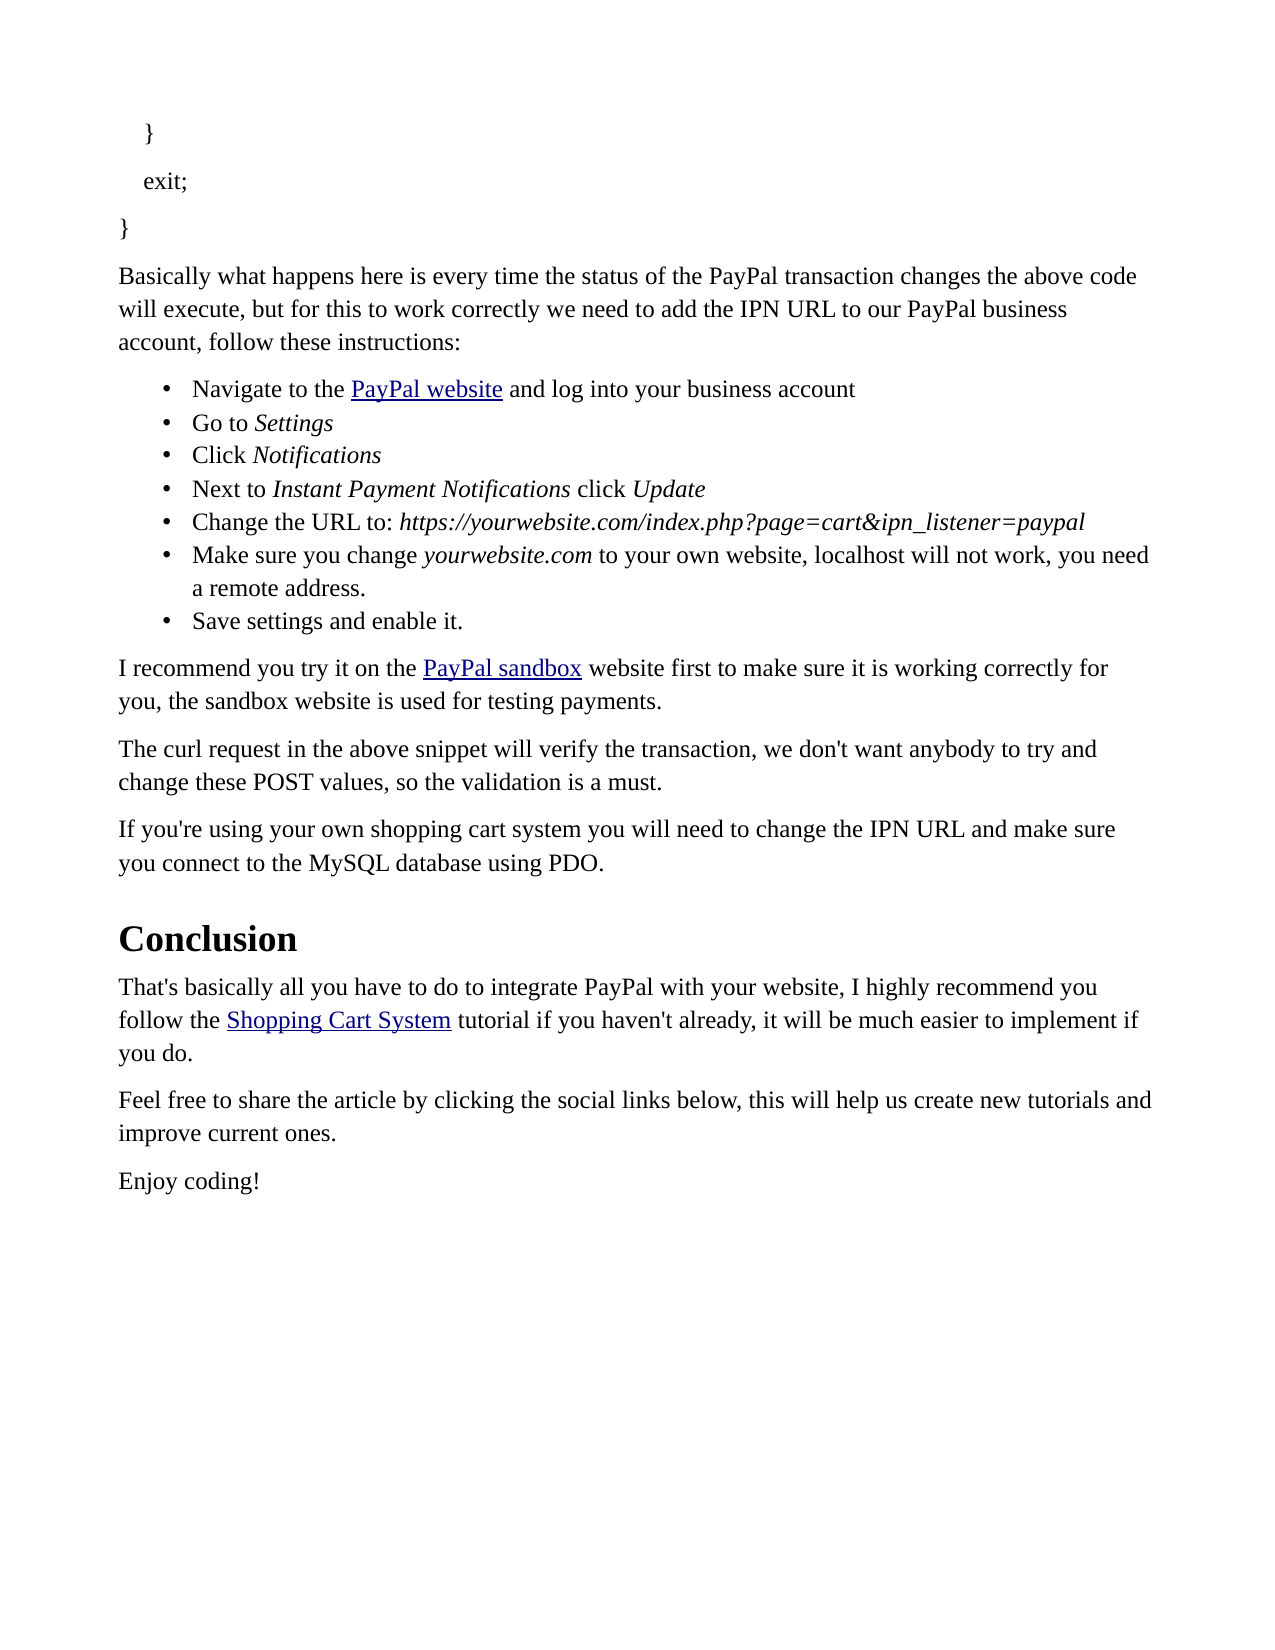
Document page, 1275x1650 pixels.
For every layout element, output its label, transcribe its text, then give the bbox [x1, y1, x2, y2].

list Save settings and enable it. [162, 606, 1157, 634]
text } [118, 118, 1157, 147]
list Go to Settings [162, 408, 1157, 436]
list Navigate to the PayPal website and log into your business account [162, 374, 1157, 403]
subtitle Conclusion [118, 916, 1157, 959]
list Click Notifications [162, 441, 1157, 469]
text I recommend you try it on the PayPal sandbox website first to make sure it is working correctly for you, the sandbox website is used for testing payments. [118, 653, 1157, 715]
text Basically what happens here is every time the status of the PayPal transaction changes the above code will execute, but for this to work correctly we need to add the IPN URL to our PayPal business account, follow these instructions: [118, 261, 1157, 356]
list Make sure you change yourwebsite.com to your own website, localhost will not work, you need a remote address. [162, 540, 1157, 601]
text That's basically all you have to do to integrate PayPal with your website, I highly recommend you follow the Shopping Cart System tutorial if you haven't already, it will be much easier to implement if you do. [118, 972, 1157, 1066]
text If you're using your own shopping cart system you will need to change the IPN URL and make sure you connect to the MySQL database using PDO. [118, 814, 1157, 876]
text Enjoy coding! [118, 1166, 1157, 1195]
text Feel free to share the article by clicking the social links below, this will help us create new tutorials and improve current ones. [118, 1085, 1157, 1147]
text } [118, 213, 1157, 242]
list Change the URL to: https://yourwebsite.com/index.php?page=cart&ipn_listener=paypal [162, 507, 1157, 535]
text exit; [118, 166, 1157, 194]
text The curl request in the above snippet will verify the transaction, we don't want anybody to try and change these POST values, so the validation is a must. [118, 734, 1157, 796]
list Next to Instant Payment Notifications click Update [162, 474, 1157, 502]
